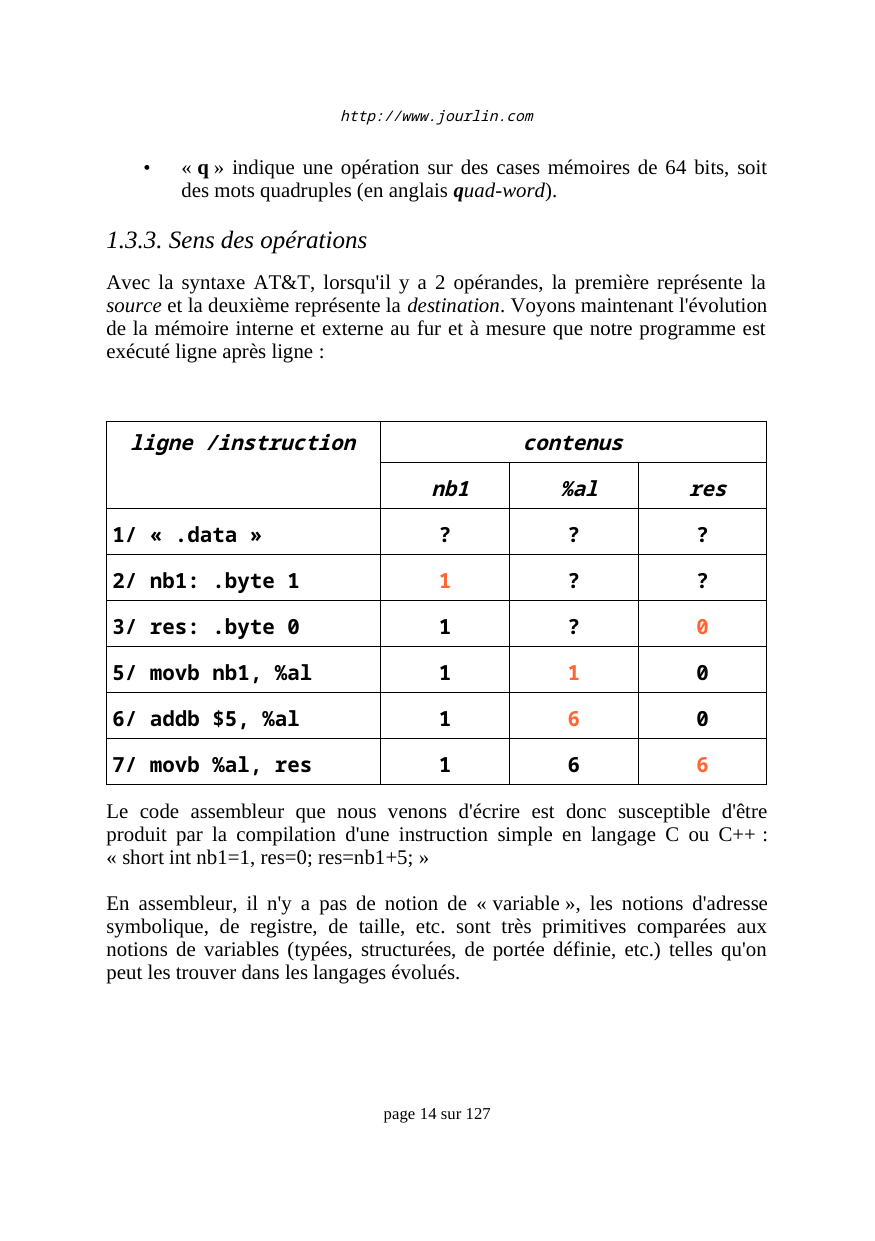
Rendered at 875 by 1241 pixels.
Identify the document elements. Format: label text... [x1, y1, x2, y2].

table_cell 0 [639, 647, 766, 692]
table_cell 3/ res: .byte 0 [107, 601, 380, 646]
table_cell 7/ movb %al, res [107, 739, 380, 784]
table_cell 6/ addb $5, %al [107, 693, 380, 738]
table_cell 6 [510, 739, 638, 784]
table_cell 0 [639, 601, 766, 646]
table_cell 1 [381, 693, 509, 738]
table_cell 1/ « .data » [107, 509, 380, 554]
table_cell 1 [381, 647, 509, 692]
table_cell 1 [381, 601, 509, 646]
table_cell 6 [639, 739, 766, 784]
table_cell 5/ movb nb1, %al [107, 647, 380, 692]
table_cell 1 [381, 555, 509, 600]
table_cell res [639, 463, 766, 508]
table_header contenus [381, 422, 766, 462]
text Le code assembleur que nous venons d'écrire est donc susceptible d'être produit par la compilation d'une instruction simple en langage C ou C++ : « short int nb1=1, res=0; res=nb1+5; » [106, 784, 768, 869]
table_cell %al [510, 463, 638, 508]
table_cell ? [381, 509, 509, 554]
table_cell ? [510, 509, 638, 554]
table_cell ? [510, 601, 638, 646]
text Avec la syntaxe AT&T, lorsqu'il y a 2 opérandes, la première représente la source et la deuxième représente la destination. Voyons maintenant l'évolution de la mémoire interne et externe au fur et à mesure que notre programme est exécuté ligne après ligne : [106, 267, 768, 363]
table_cell 6 [510, 693, 638, 738]
subtitle 1.3.3. Sens des opérations [106, 227, 768, 254]
table_cell nb1 [381, 463, 509, 508]
table_header ligne /instruction [107, 422, 380, 508]
list « q » indique une opération sur des cases mémoires de 64 bits, soit des mots quadruples (en anglais quad-word). [144, 156, 768, 202]
table_cell ? [510, 555, 638, 600]
text En assembleur, il n'y a pas de notion de « variable », les notions d'adresse symbolique, de registre, de taille, etc. sont très primitives comparées aux notions de variables (typées, structurées, de portée définie, etc.) telles qu'on peut les trouver dans les langages évolués. [106, 882, 768, 984]
table_cell 0 [639, 693, 766, 738]
table_cell ? [639, 509, 766, 554]
table_cell 1 [510, 647, 638, 692]
table_cell 1 [381, 739, 509, 784]
table_cell ? [639, 555, 766, 600]
table_cell 2/ nb1: .byte 1 [107, 555, 380, 600]
